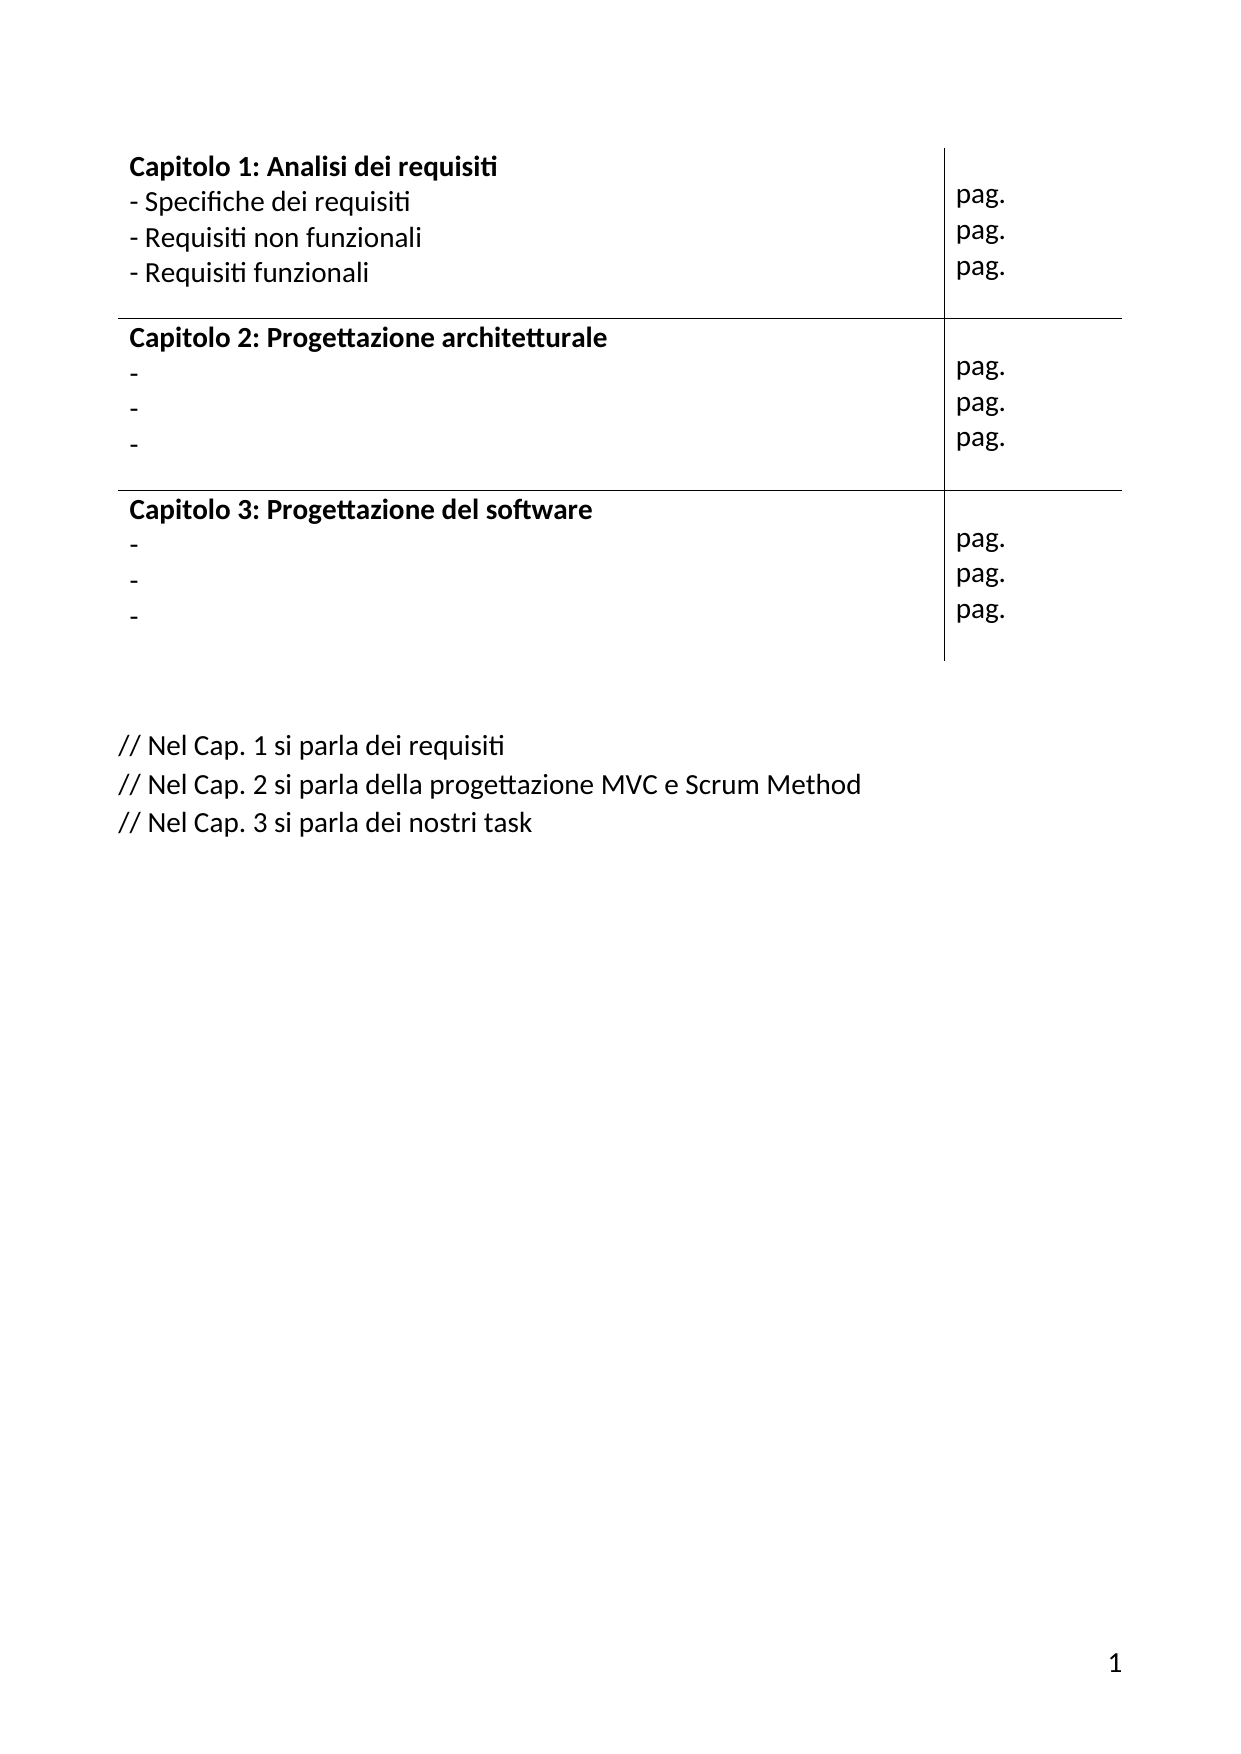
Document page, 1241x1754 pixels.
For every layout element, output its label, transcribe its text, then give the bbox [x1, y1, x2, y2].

table_cell pag. pag. pag. [945, 319, 1122, 490]
text // Nel Cap. 1 si parla dei requisiti // Nel Cap. 2 si parla della progettazione MVC e Scrum Method // Nel Cap. 3 si parla dei nostri task [118, 727, 1122, 840]
table_cell Capitolo 2: Progettazione architetturale - - - [118, 319, 944, 490]
table_cell pag. pag. pag. [945, 491, 1122, 661]
table_cell Capitolo 3: Progettazione del software - - - [118, 491, 944, 661]
table_header pag. pag. pag. [945, 148, 1122, 318]
table_header Capitolo 1: Analisi dei requisiti - Specifiche dei requisiti - Requisiti non funzionali - Requisiti funzionali [118, 148, 944, 318]
